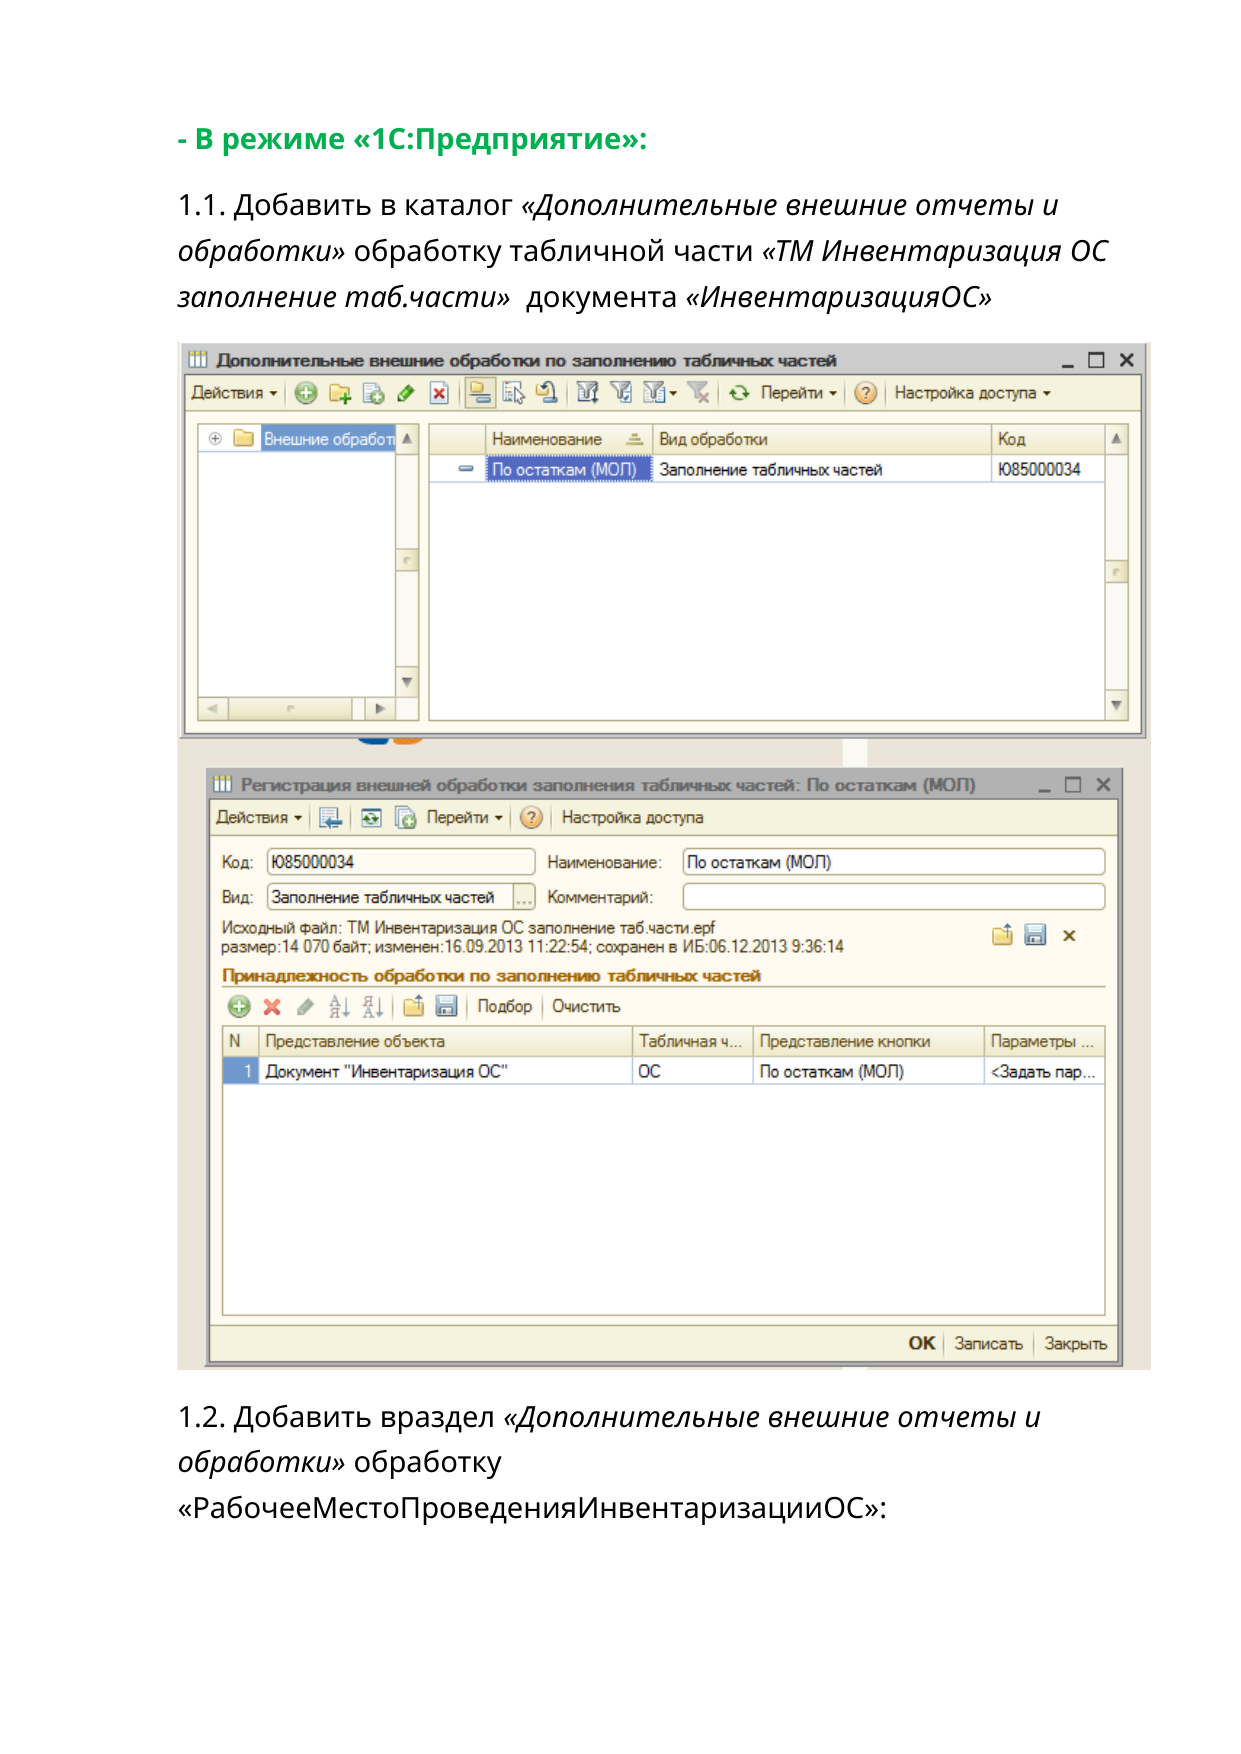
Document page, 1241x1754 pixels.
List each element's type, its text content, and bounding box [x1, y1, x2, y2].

text 1.1. Добавить в каталог «Дополнительные внешние отчеты и обработки» обработку табличной части «ТМ Инвентаризация ОС заполнение таб.части» документа «ИнвентаризацияОС» [177, 184, 1152, 316]
text 1.2. Добавить враздел «Дополнительные внешние отчеты и обработки» обработку «РабочееМестоПроведенияИнвентаризацииОС»: [177, 1396, 1152, 1527]
picture [177, 342, 1151, 1370]
text - В режиме «1С:Предприятие»: [177, 118, 1152, 158]
